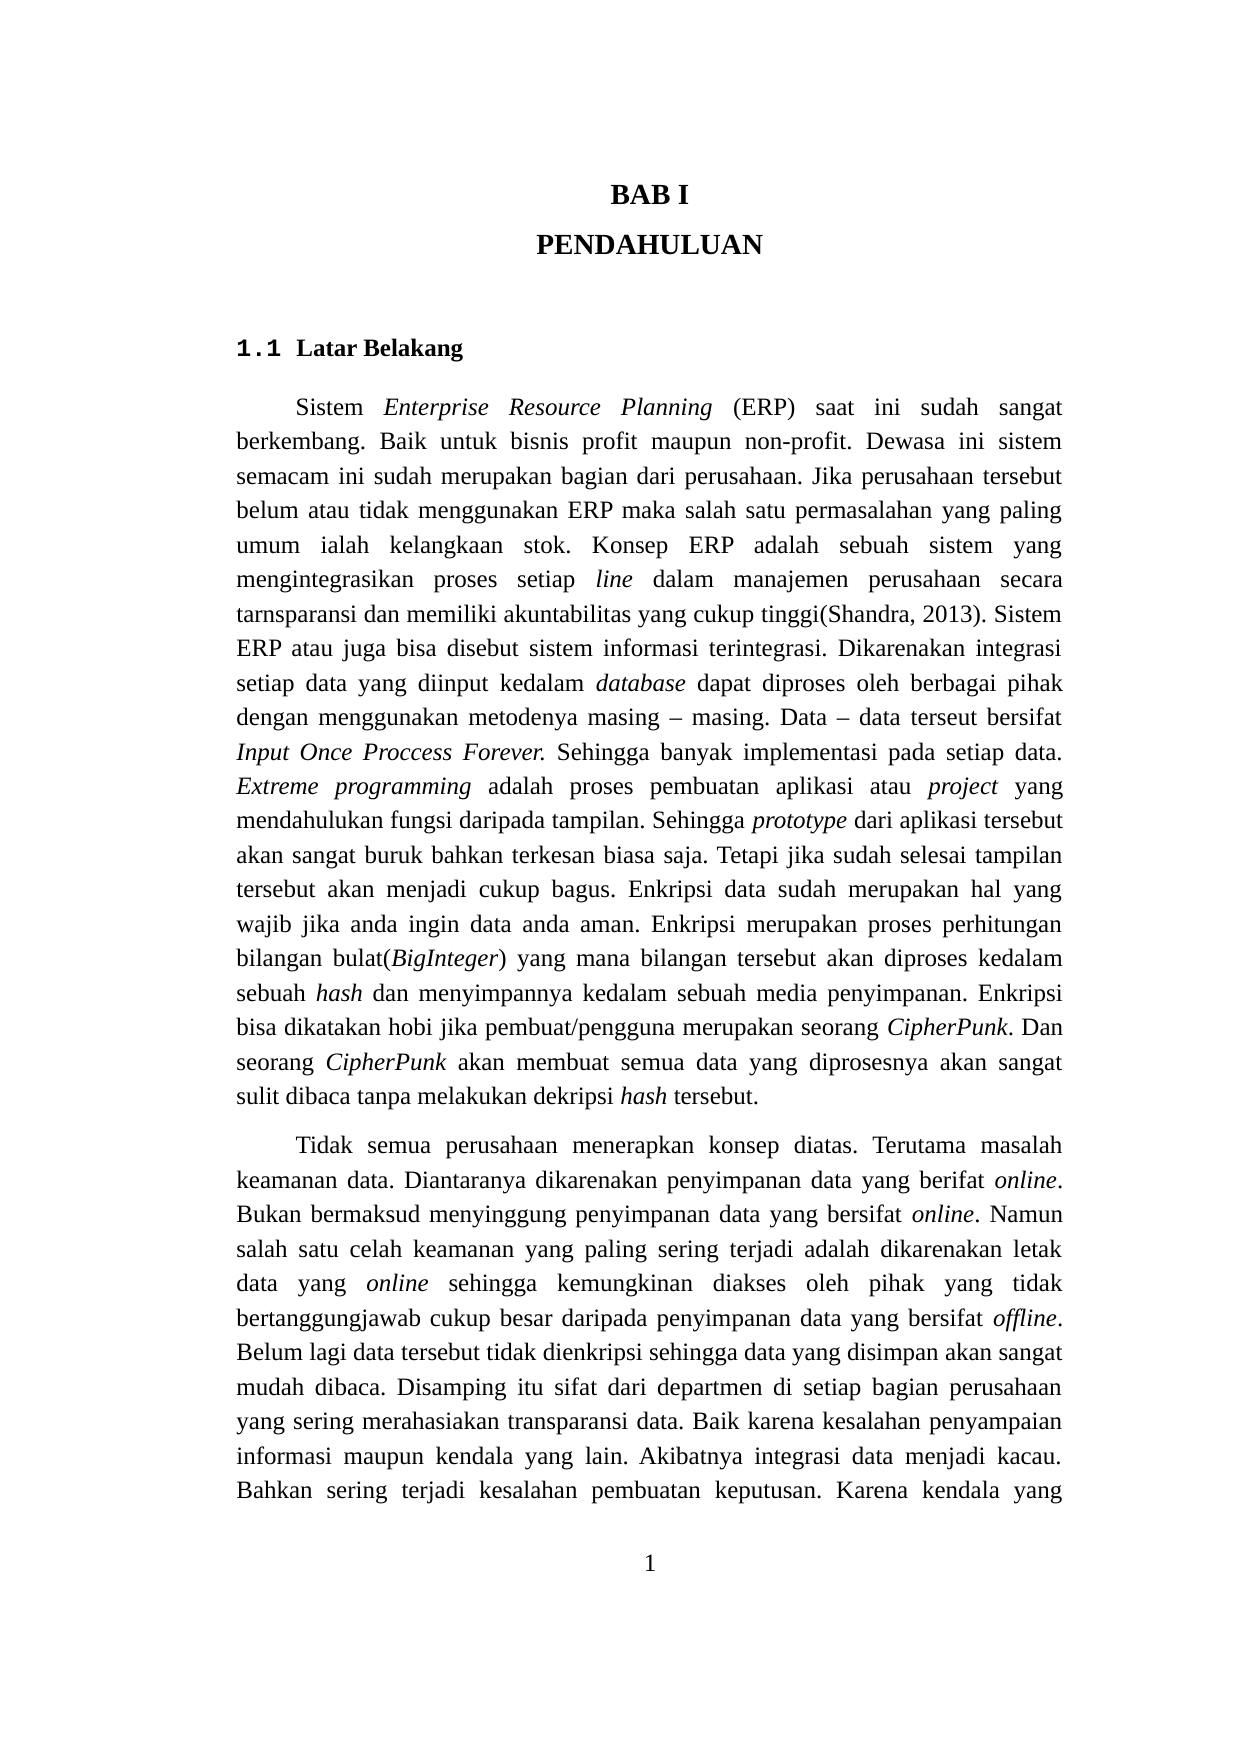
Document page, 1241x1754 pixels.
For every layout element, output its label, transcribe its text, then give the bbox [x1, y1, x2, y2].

title PENDAHULUAN [236, 227, 1063, 261]
text Sistem Enterprise Resource Planning (ERP) saat ini sudah sangat berkembang. Baik untuk bisnis profit maupun non-profit. Dewasa ini sistem semacam ini sudah merupakan bagian dari perusahaan. Jika perusahaan tersebut belum atau tidak menggunakan ERP maka salah satu permasalahan yang paling umum ialah kelangkaan stok. Konsep ERP adalah sebuah sistem yang mengintegrasikan proses setiap line dalam manajemen perusahaan secara tarnsparansi dan memiliki akuntabilitas yang cukup tinggi(Shandra, 2013). Sistem ERP atau juga bisa disebut sistem informasi terintegrasi. Dikarenakan integrasi setiap data yang diinput kedalam database dapat diproses oleh berbagai pihak dengan menggunakan metodenya masing – masing. Data – data terseut bersifat Input Once Proccess Forever. Sehingga banyak implementasi pada setiap data. Extreme programming adalah proses pembuatan aplikasi atau project yang mendahulukan fungsi daripada tampilan. Sehingga prototype dari aplikasi tersebut akan sangat buruk bahkan terkesan biasa saja. Tetapi jika sudah selesai tampilan tersebut akan menjadi cukup bagus. Enkripsi data sudah merupakan hal yang wajib jika anda ingin data anda aman. Enkripsi merupakan proses perhitungan bilangan bulat(BigInteger) yang mana bilangan tersebut akan diproses kedalam sebuah hash dan menyimpannya kedalam sebuah media penyimpanan. Enkripsi bisa dikatakan hobi jika pembuat/pengguna merupakan seorang CipherPunk. Dan seorang CipherPunk akan membuat semua data yang diprosesnya akan sangat sulit dibaca tanpa melakukan dekripsi hash tersebut. [236, 392, 1063, 1110]
subtitle Latar Belakang [236, 333, 1063, 364]
text Tidak semua perusahaan menerapkan konsep diatas. Terutama masalah keamanan data. Diantaranya dikarenakan penyimpanan data yang berifat online. Bukan bermaksud menyinggung penyimpanan data yang bersifat online. Namun salah satu celah keamanan yang paling sering terjadi adalah dikarenakan letak data yang online sehingga kemungkinan diakses oleh pihak yang tidak bertanggungjawab cukup besar daripada penyimpanan data yang bersifat offline. Belum lagi data tersebut tidak dienkripsi sehingga data yang disimpan akan sangat mudah dibaca. Disamping itu sifat dari departmen di setiap bagian perusahaan yang sering merahasiakan transparansi data. Baik karena kesalahan penyampaian informasi maupun kendala yang lain. Akibatnya integrasi data menjadi kacau. Bahkan sering terjadi kesalahan pembuatan keputusan. Karena kendala yang [236, 1131, 1063, 1504]
title BAB I [236, 177, 1063, 211]
